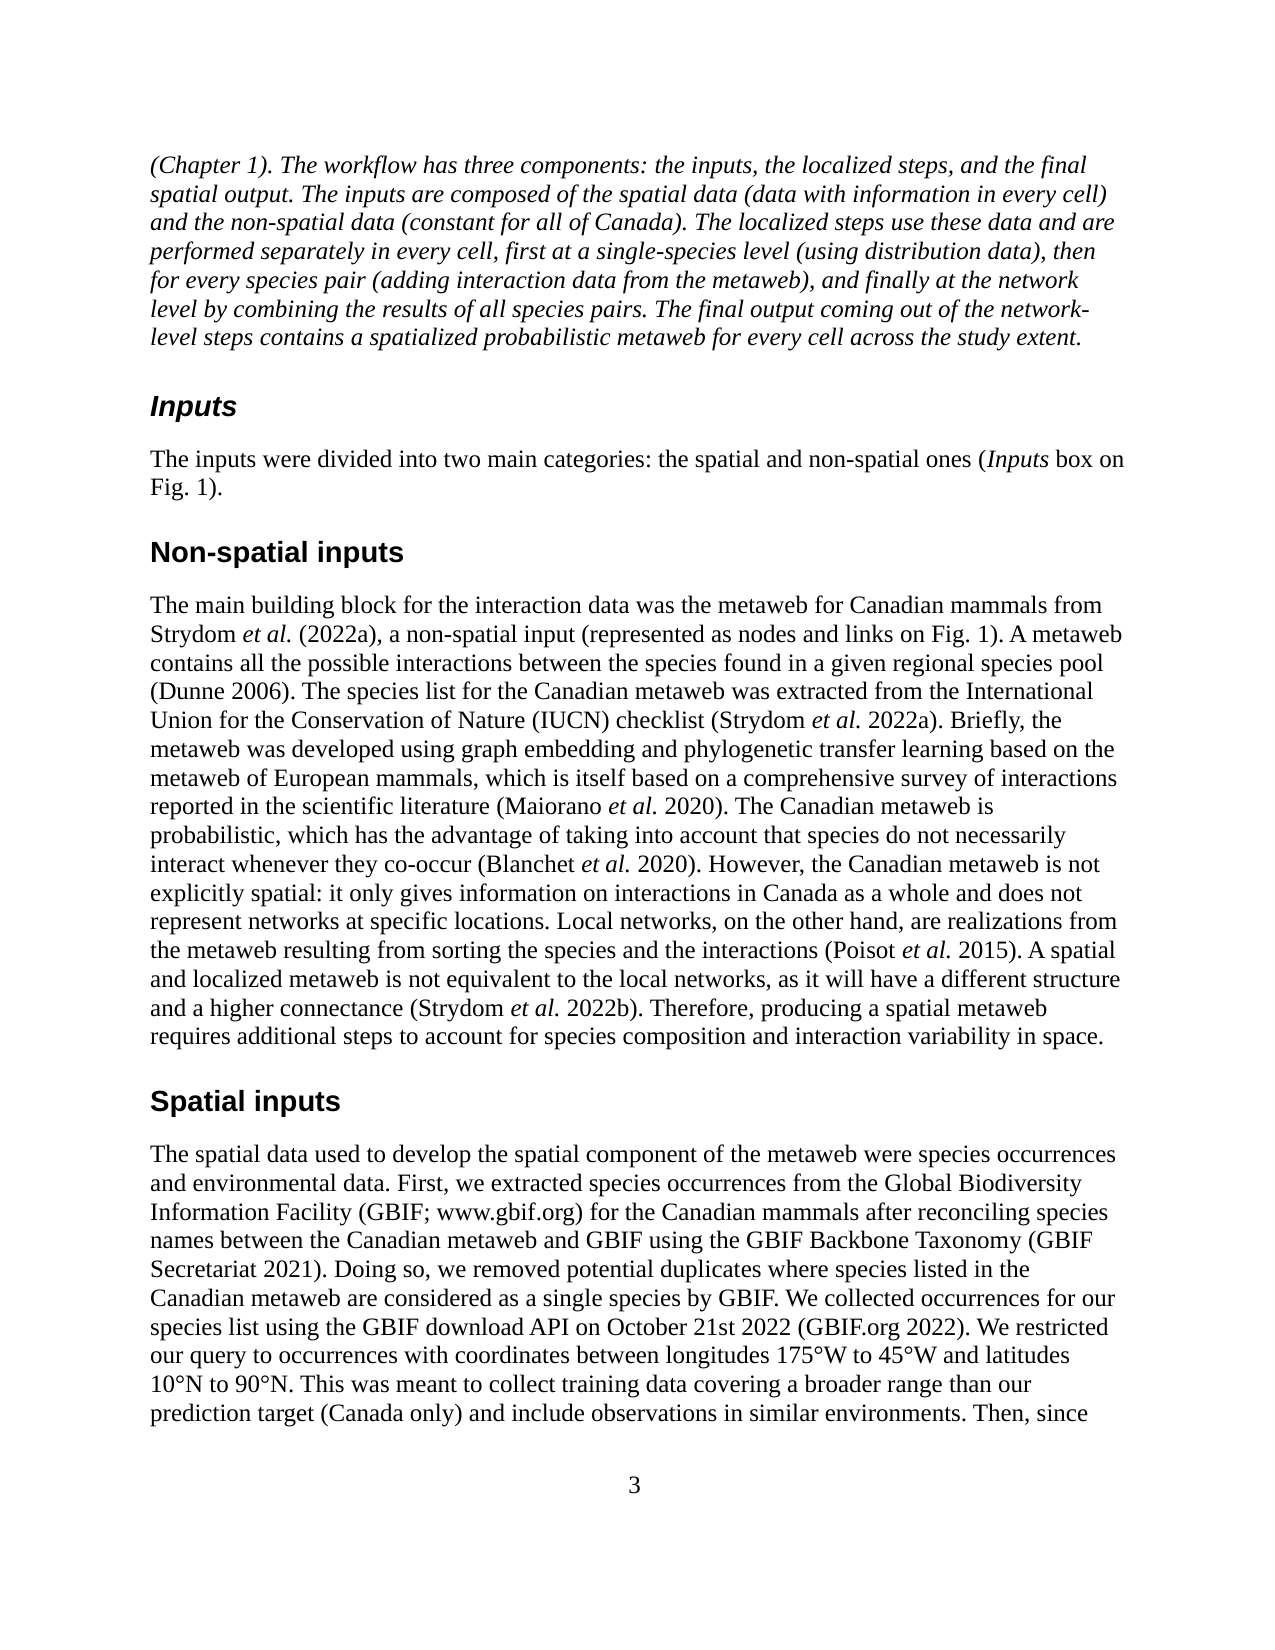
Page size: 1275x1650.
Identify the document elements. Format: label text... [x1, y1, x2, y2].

subtitle Inputs [150, 389, 1125, 422]
text The main building block for the interaction data was the metaweb for Canadian mammals from Strydom et al. (2022a), a non-spatial input (represented as nodes and links on Fig. 1). A metaweb contains all the possible interactions between the species found in a given regional species pool (Dunne 2006). The species list for the Canadian metaweb was extracted from the International Union for the Conservation of Nature (IUCN) checklist (Strydom et al. 2022a). Briefly, the metaweb was developed using graph embedding and phylogenetic transfer learning based on the metaweb of European mammals, which is itself based on a comprehensive survey of interactions reported in the scientific literature (Maiorano et al. 2020). The Canadian metaweb is probabilistic, which has the advantage of taking into account that species do not necessarily interact whenever they co-occur (Blanchet et al. 2020). However, the Canadian metaweb is not explicitly spatial: it only gives information on interactions in Canada as a whole and does not represent networks at specific locations. Local networks, on the other hand, are realizations from the metaweb resulting from sorting the species and the interactions (Poisot et al. 2015). A spatial and localized metaweb is not equivalent to the local networks, as it will have a different structure and a higher connectance (Strydom et al. 2022b). Therefore, producing a spatial metaweb requires additional steps to account for species composition and interaction variability in space. [150, 590, 1125, 1050]
text (Chapter 1). The workflow has three components: the inputs, the localized steps, and the final spatial output. The inputs are composed of the spatial data (data with information in every cell) and the non-spatial data (constant for all of Canada). The localized steps use these data and are performed separately in every cell, first at a single-species level (using distribution data), then for every species pair (adding interaction data from the metaweb), and finally at the network level by combining the results of all species pairs. The final output coming out of the network-level steps contains a spatialized probabilistic metaweb for every cell across the study extent. [150, 150, 1125, 351]
text The spatial data used to develop the spatial component of the metaweb were species occurrences and environmental data. First, we extracted species occurrences from the Global Biodiversity Information Facility (GBIF; www.gbif.org) for the Canadian mammals after reconciling species names between the Canadian metaweb and GBIF using the GBIF Backbone Taxonomy (GBIF Secretariat 2021). Doing so, we removed potential duplicates where species listed in the Canadian metaweb are considered as a single species by GBIF. We collected occurrences for our species list using the GBIF download API on October 21st 2022 (GBIF.org 2022). We restricted our query to occurrences with coordinates between longitudes 175°W to 45°W and latitudes 10°N to 90°N. This was meant to collect training data covering a broader range than our prediction target (Canada only) and include observations in similar environments. Then, since [150, 1139, 1125, 1427]
subtitle Spatial inputs [150, 1084, 1125, 1118]
subtitle Non-spatial inputs [150, 535, 1125, 569]
text The inputs were divided into two main categories: the spatial and non-spatial ones (Inputs box on Fig. 1). [150, 444, 1125, 501]
